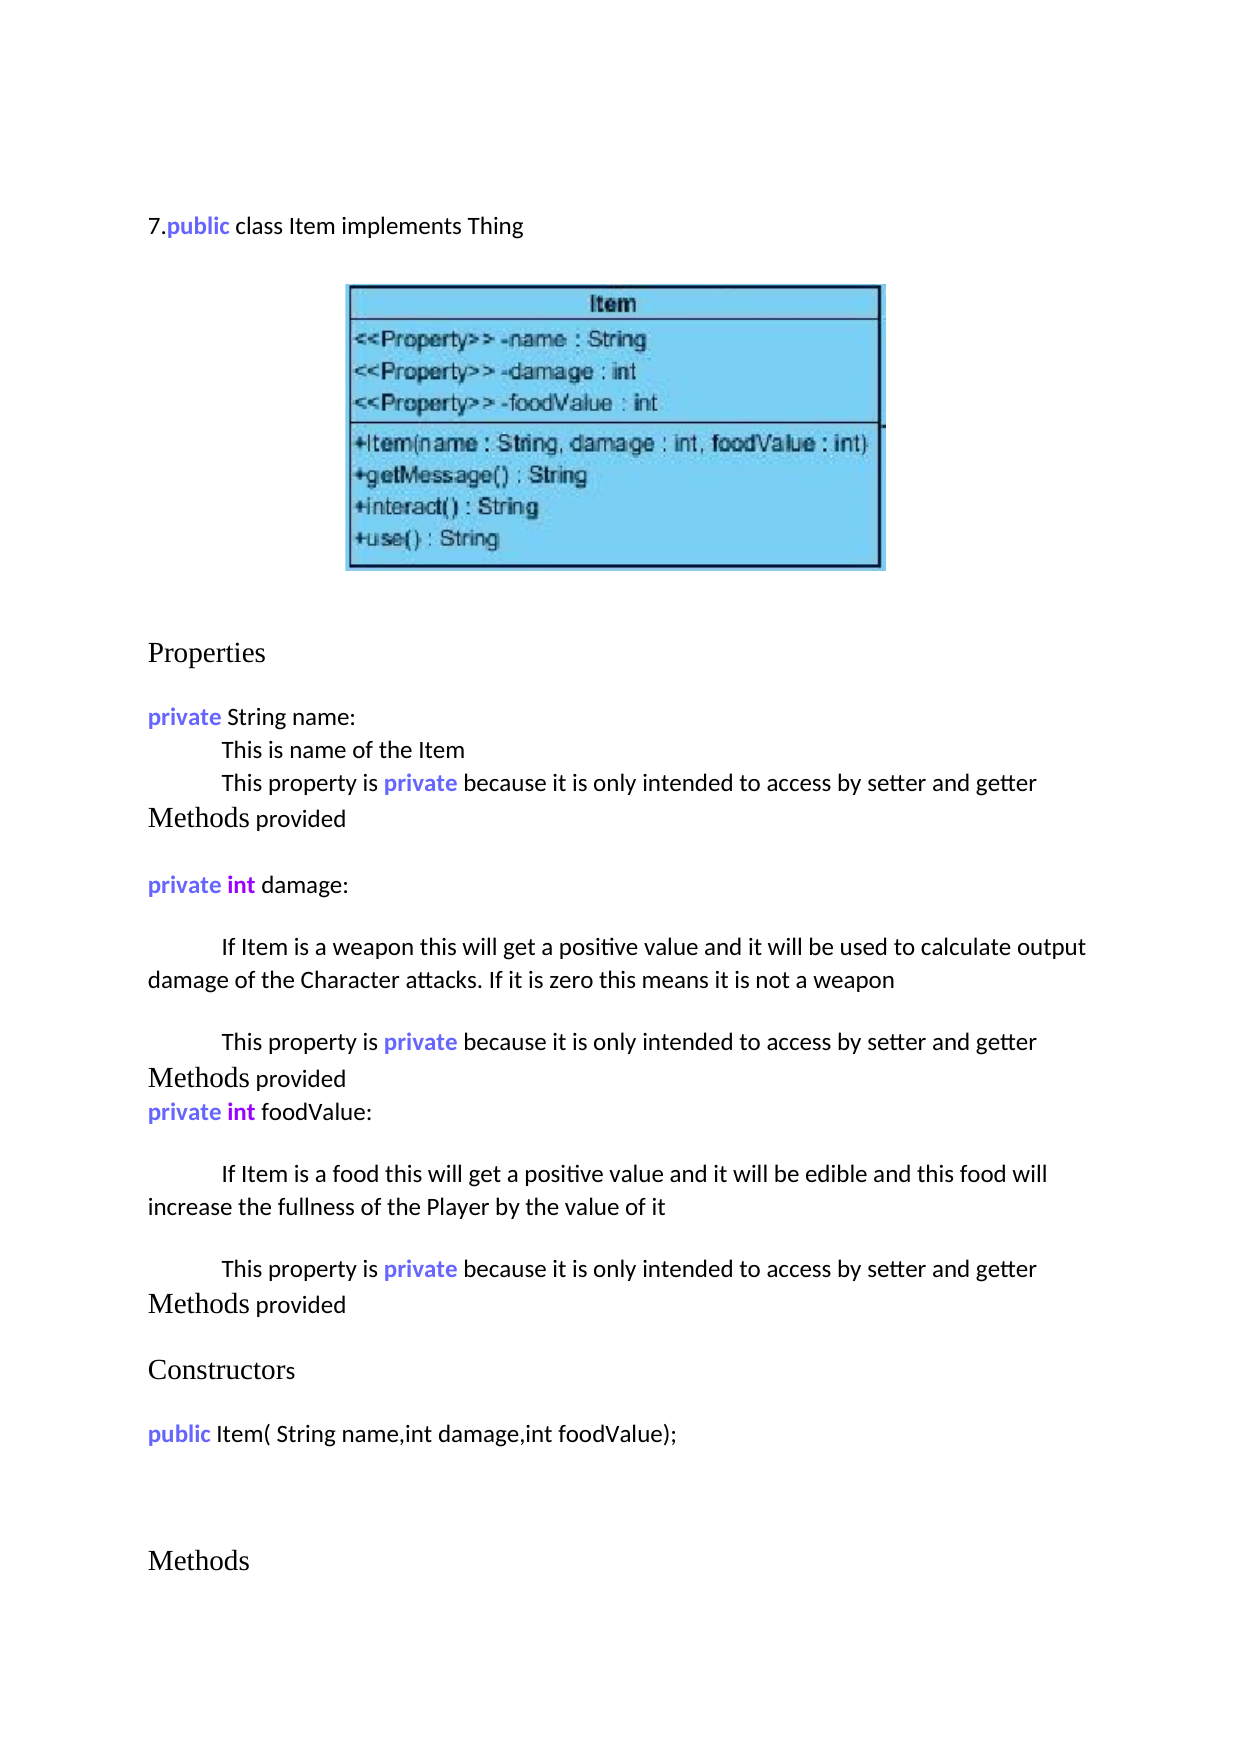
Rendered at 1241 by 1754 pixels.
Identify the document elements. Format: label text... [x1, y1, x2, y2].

text This property is private because it is only intended to access by setter and getter Methods provided [148, 1027, 1093, 1093]
text 7.public class Item implements Thing [148, 210, 1093, 241]
text private String name: [148, 701, 1093, 731]
text This property is private because it is only intended to access by setter and getter Methods provided [148, 767, 1093, 833]
text Methods [148, 1543, 1093, 1576]
text Properties [148, 635, 1093, 669]
text Constructors [148, 1352, 1093, 1386]
text private int damage: [148, 869, 1093, 899]
text This is name of the Item [148, 734, 1093, 764]
text If Item is a food this will get a positive value and it will be edible and this food will increase the fullness of the Player by the value of it [148, 1158, 1093, 1222]
text If Item is a weapon this will get a positive value and it will be used to calculate output damage of the Character attacks. If it is zero this means it is not a weapon [148, 931, 1093, 995]
text This property is private because it is only intended to access by setter and getter Methods provided [148, 1253, 1093, 1320]
text private int foodValue: [148, 1096, 1093, 1126]
text public Item( String name,int damage,int foodValue); [148, 1418, 1093, 1448]
picture [345, 284, 886, 571]
